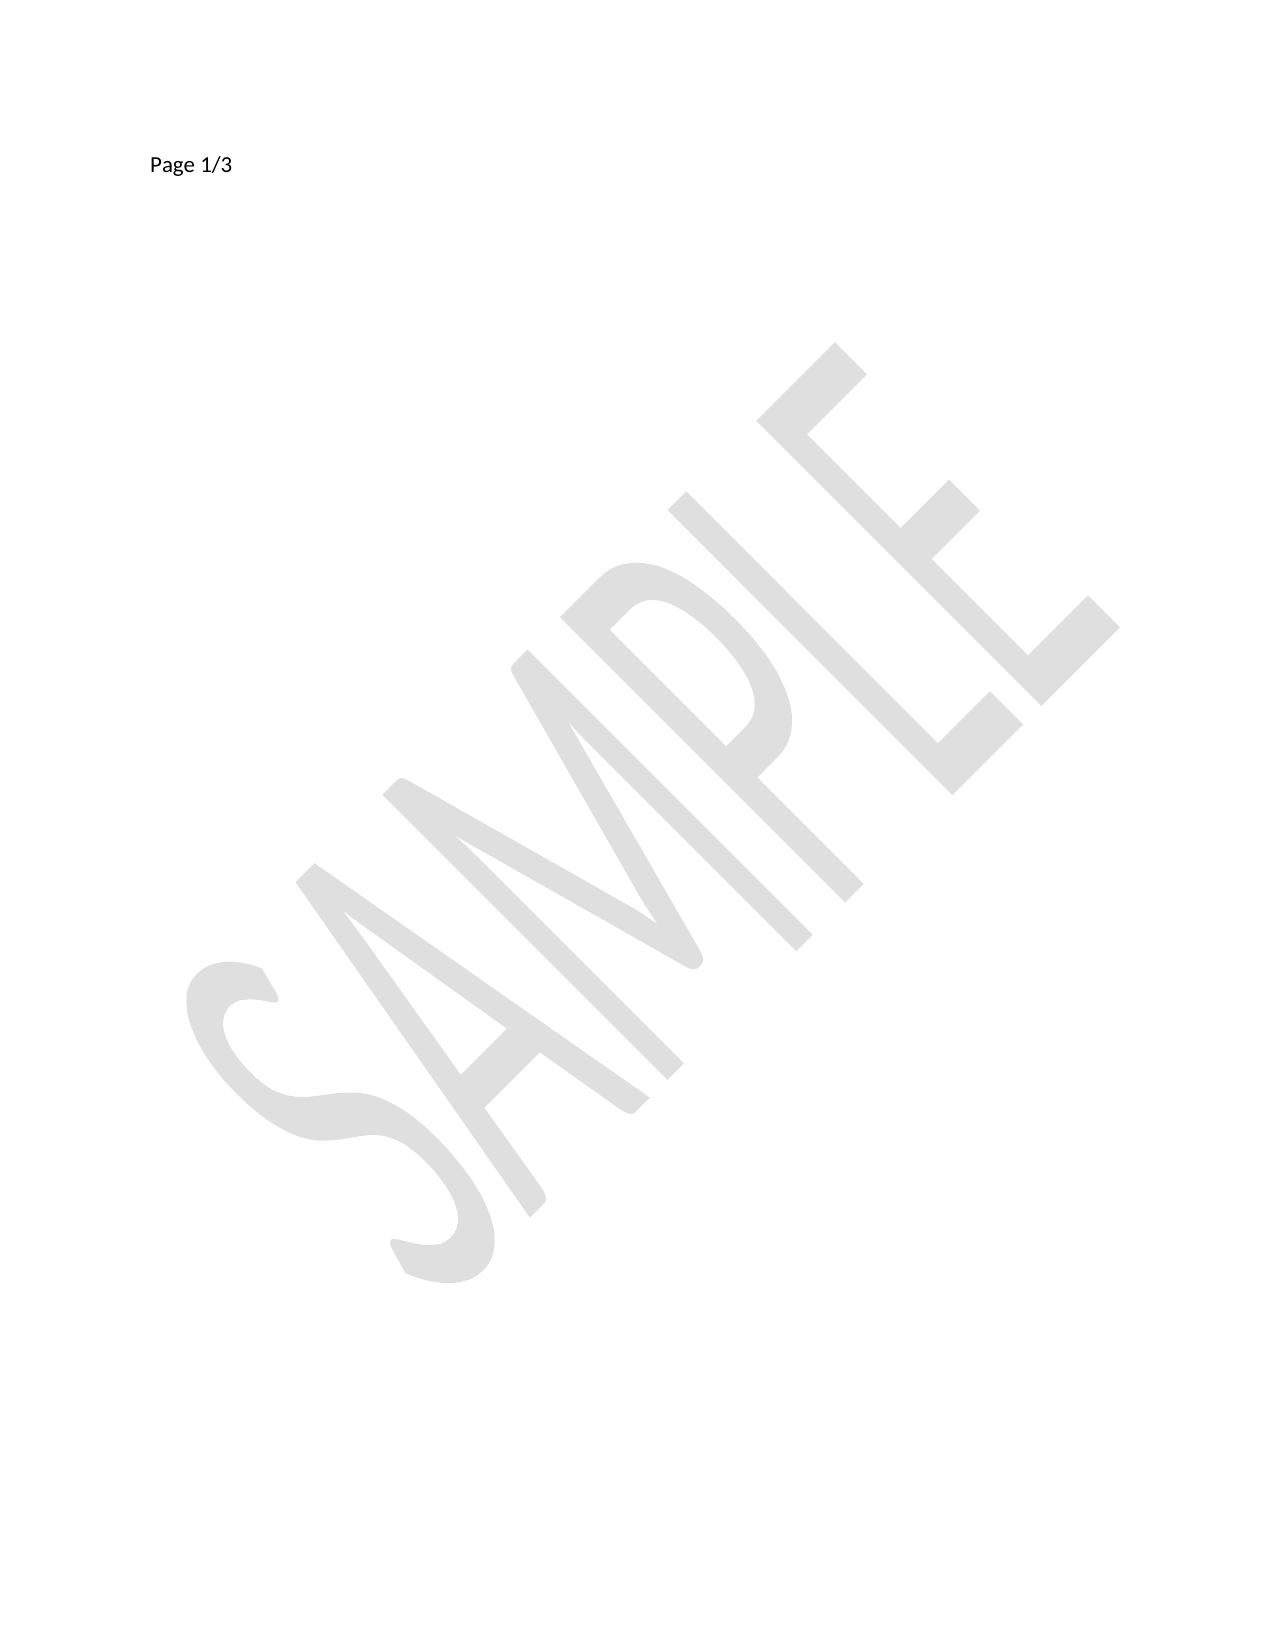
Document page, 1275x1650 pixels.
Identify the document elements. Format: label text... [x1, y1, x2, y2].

text Page 1/3 [150, 150, 1125, 178]
